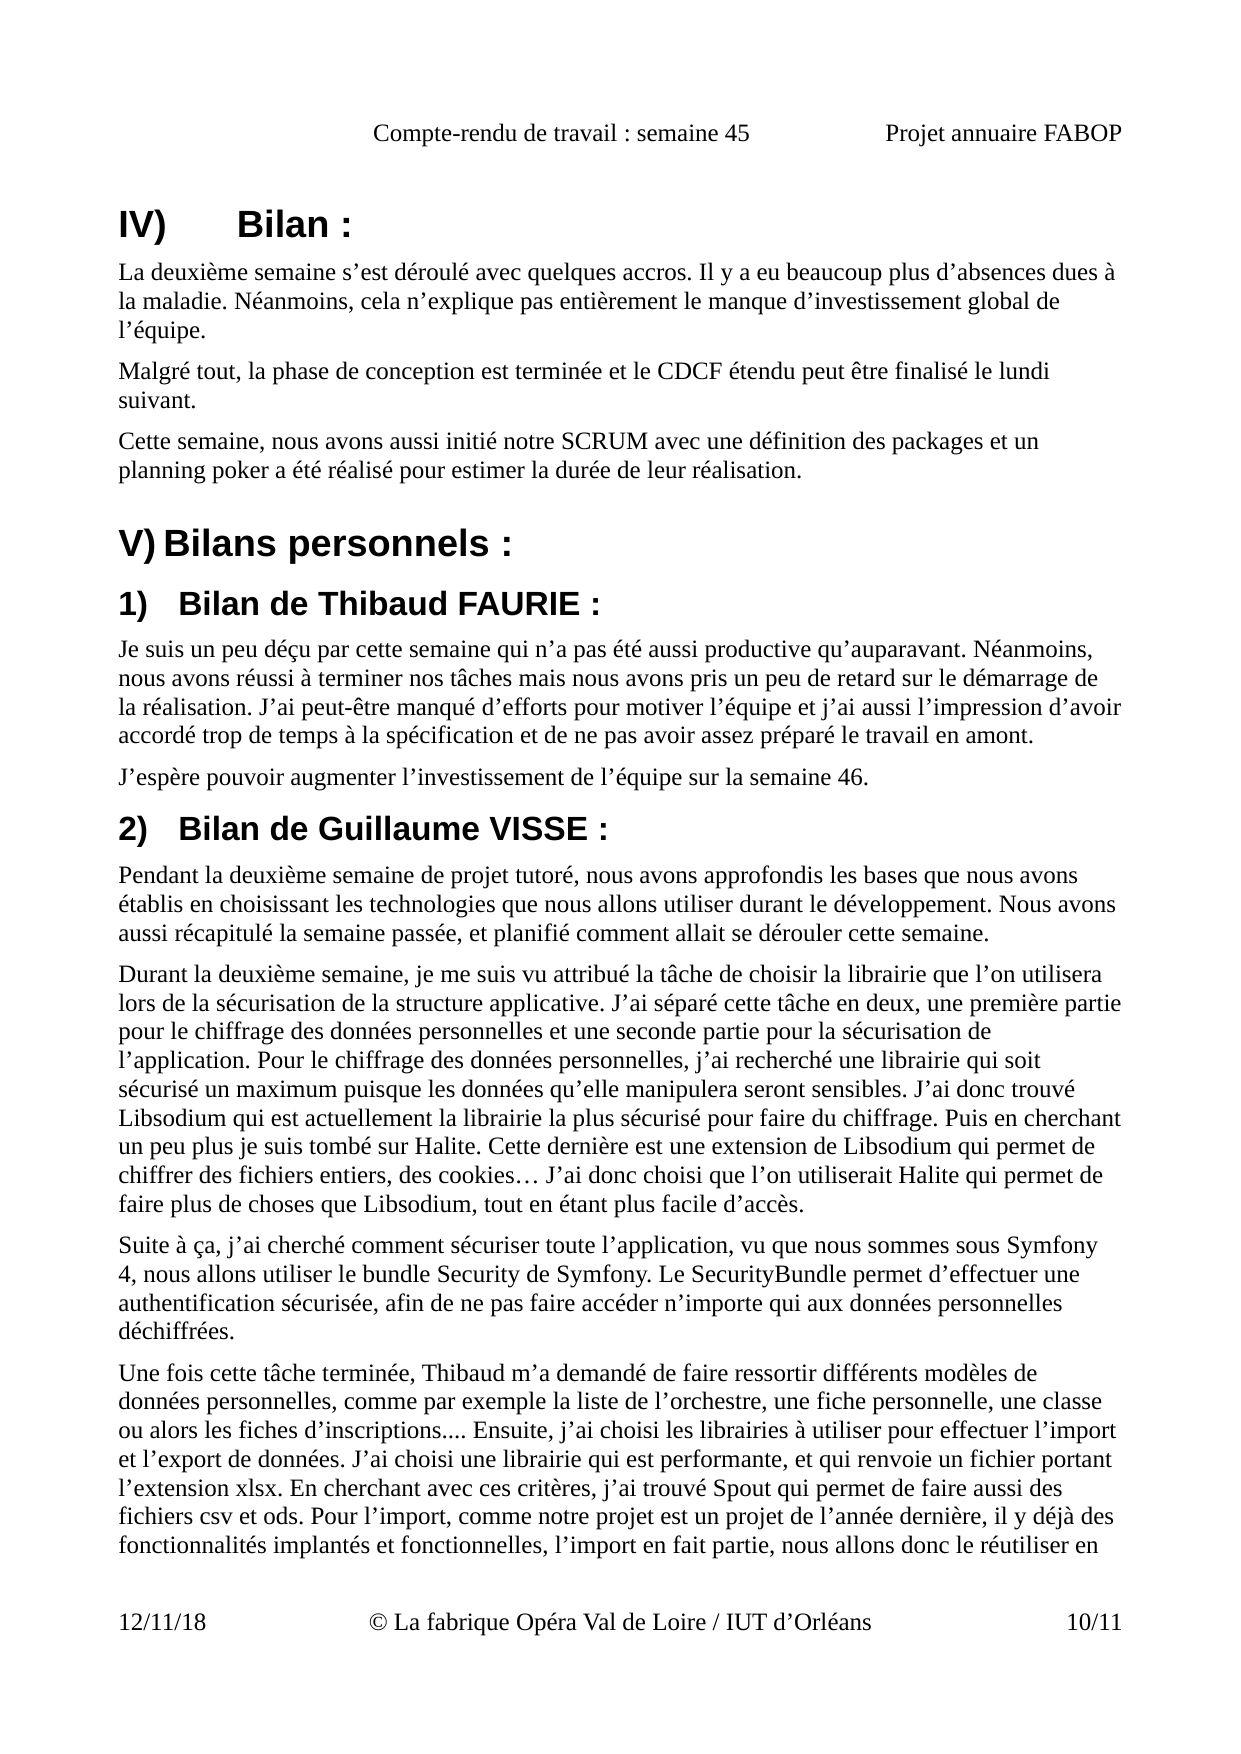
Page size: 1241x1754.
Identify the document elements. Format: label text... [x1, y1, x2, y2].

subtitle Bilan de Guillaume VISSE : [118, 809, 1122, 848]
text Une fois cette tâche terminée, Thibaud m’a demandé de faire ressortir différents modèles de données personnelles, comme par exemple la liste de l’orchestre, une fiche personnelle, une classe ou alors les fiches d’inscriptions.... Ensuite, j’ai choisi les librairies à utiliser pour effectuer l’import et l’export de données. J’ai choisi une librairie qui est performante, et qui renvoie un fichier portant l’extension xlsx. En cherchant avec ces critères, j’ai trouvé Spout qui permet de faire aussi des fichiers csv et ods. Pour l’import, comme notre projet est un projet de l’année dernière, il y déjà des fonctionnalités implantés et fonctionnelles, l’import en fait partie, nous allons donc le réutiliser en [118, 1358, 1122, 1559]
text J’espère pouvoir augmenter l’investissement de l’équipe sur la semaine 46. [118, 762, 1122, 791]
subtitle Bilan de Thibaud FAURIE : [118, 583, 1122, 622]
text Malgré tout, la phase de conception est terminée et le CDCF étendu peut être finalisé le lundi suivant. [118, 356, 1122, 414]
subtitle Bilan : [118, 201, 1122, 245]
text Suite à ça, j’ai cherché comment sécuriser toute l’application, vu que nous sommes sous Symfony 4, nous allons utiliser le bundle Security de Symfony. Le SecurityBundle permet d’effectuer une authentification sécurisée, afin de ne pas faire accéder n’importe qui aux données personnelles déchiffrées. [118, 1230, 1122, 1345]
subtitle Bilans personnels : [118, 521, 1122, 565]
text Pendant la deuxième semaine de projet tutoré, nous avons approfondis les bases que nous avons établis en choisissant les technologies que nous allons utiliser durant le développement. Nous avons aussi récapitulé la semaine passée, et planifié comment allait se dérouler cette semaine. [118, 860, 1122, 946]
text Cette semaine, nous avons aussi initié notre SCRUM avec une définition des packages et un planning poker a été réalisé pour estimer la durée de leur réalisation. [118, 426, 1122, 484]
text La deuxième semaine s’est déroulé avec quelques accros. Il y a eu beaucoup plus d’absences dues à la maladie. Néanmoins, cela n’explique pas entièrement le manque d’investissement global de l’équipe. [118, 257, 1122, 344]
text Durant la deuxième semaine, je me suis vu attribué la tâche de choisir la librairie que l’on utilisera lors de la sécurisation de la structure applicative. J’ai séparé cette tâche en deux, une première partie pour le chiffrage des données personnelles et une seconde partie pour la sécurisation de l’application. Pour le chiffrage des données personnelles, j’ai recherché une librairie qui soit sécurisé un maximum puisque les données qu’elle manipulera seront sensibles. J’ai donc trouvé Libsodium qui est actuellement la librairie la plus sécurisé pour faire du chiffrage. Puis en cherchant un peu plus je suis tombé sur Halite. Cette dernière est une extension de Libsodium qui permet de chiffrer des fichiers entiers, des cookies… J’ai donc choisi que l’on utiliserait Halite qui permet de faire plus de choses que Libsodium, tout en étant plus facile d’accès. [118, 959, 1122, 1218]
text Je suis un peu déçu par cette semaine qui n’a pas été aussi productive qu’auparavant. Néanmoins, nous avons réussi à terminer nos tâches mais nous avons pris un peu de retard sur le démarrage de la réalisation. J’ai peut-être manqué d’efforts pour motiver l’équipe et j’ai aussi l’impression d’avoir accordé trop de temps à la spécification et de ne pas avoir assez préparé le travail en amont. [118, 634, 1122, 749]
